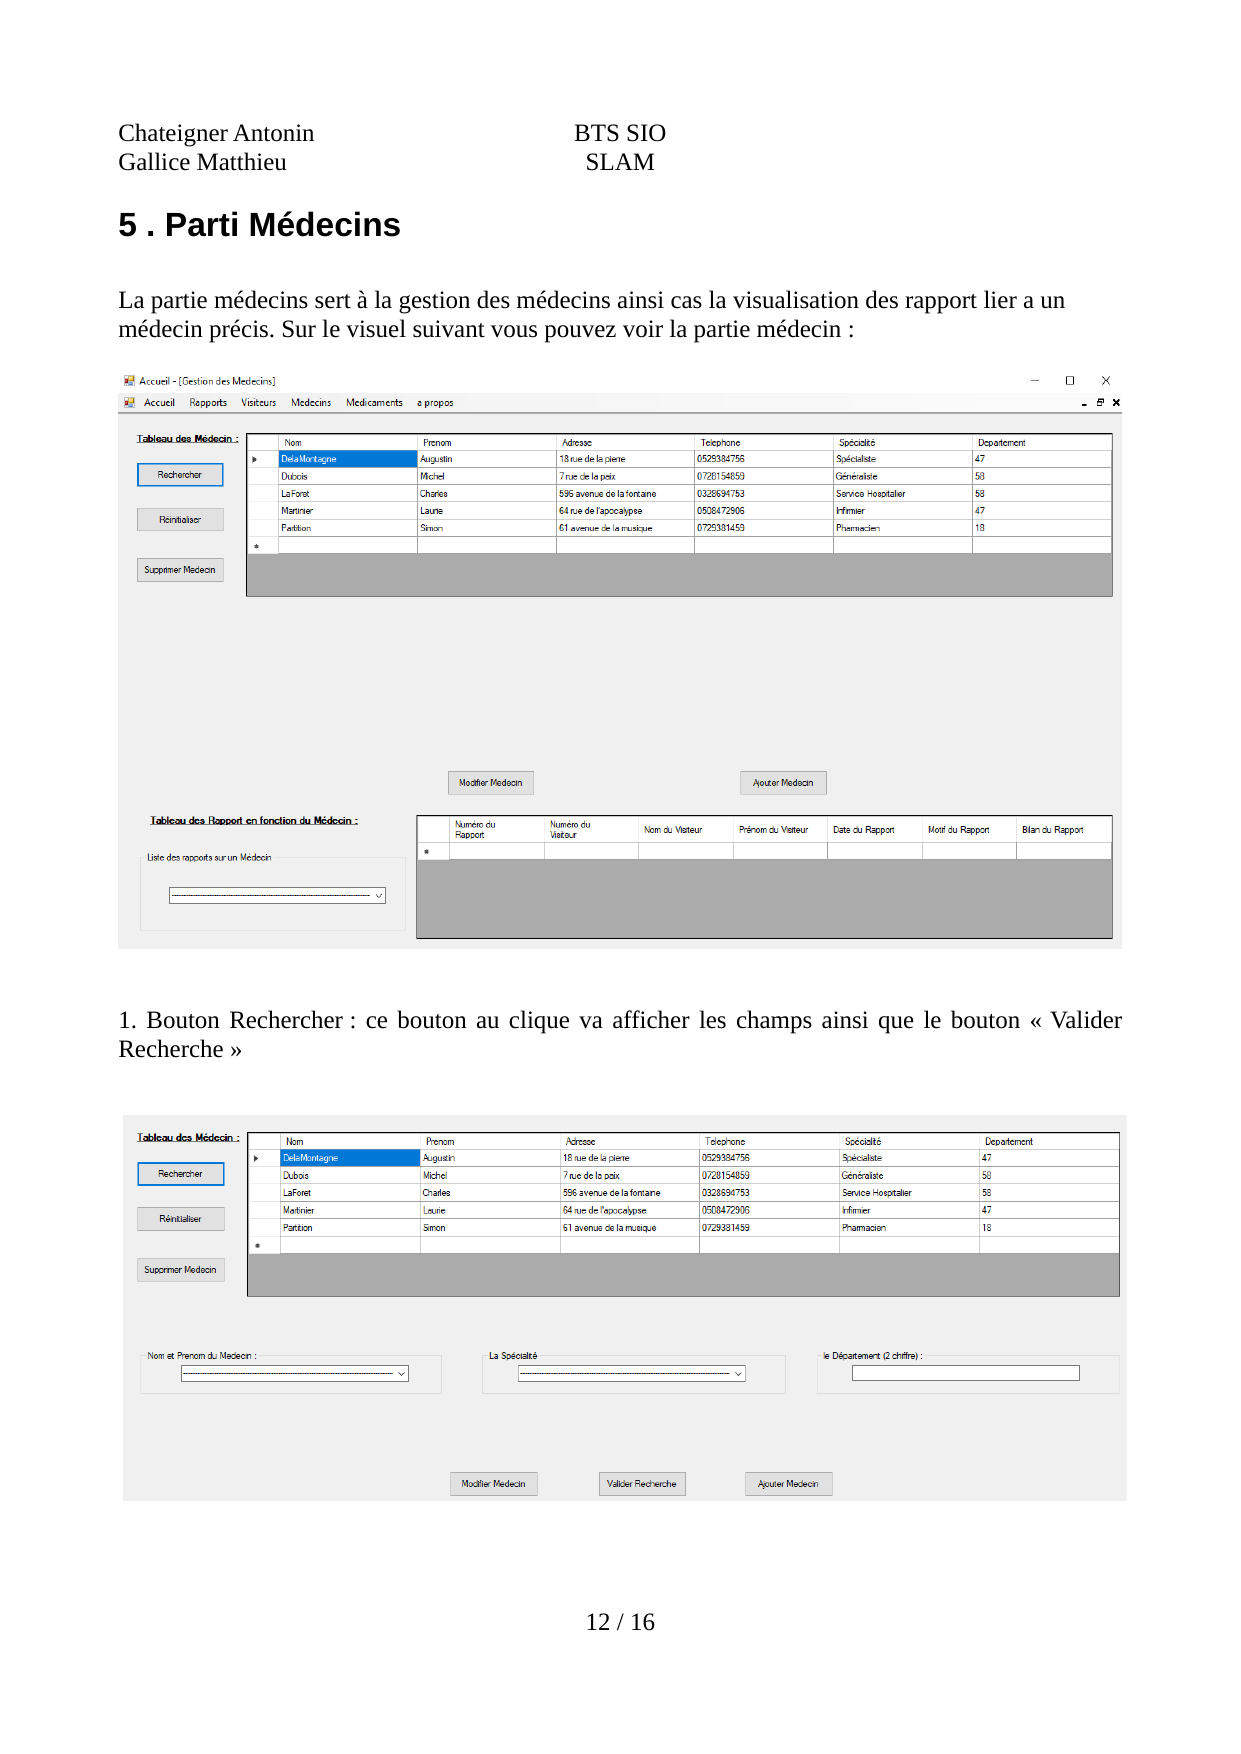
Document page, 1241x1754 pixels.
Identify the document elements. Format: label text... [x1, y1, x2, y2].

subtitle 5 . Parti Médecins [118, 205, 1122, 244]
picture [118, 373, 1123, 949]
text 1. Bouton Rechercher : ce bouton au clique va afficher les champs ainsi que le bouton « Valider Recherche » [118, 1006, 1122, 1063]
picture [122, 1115, 1127, 1501]
text La partie médecins sert à la gestion des médecins ainsi cas la visualisation des rapport lier a un médecin précis. Sur le visuel suivant vous pouvez voir la partie médecin : [118, 285, 1122, 342]
